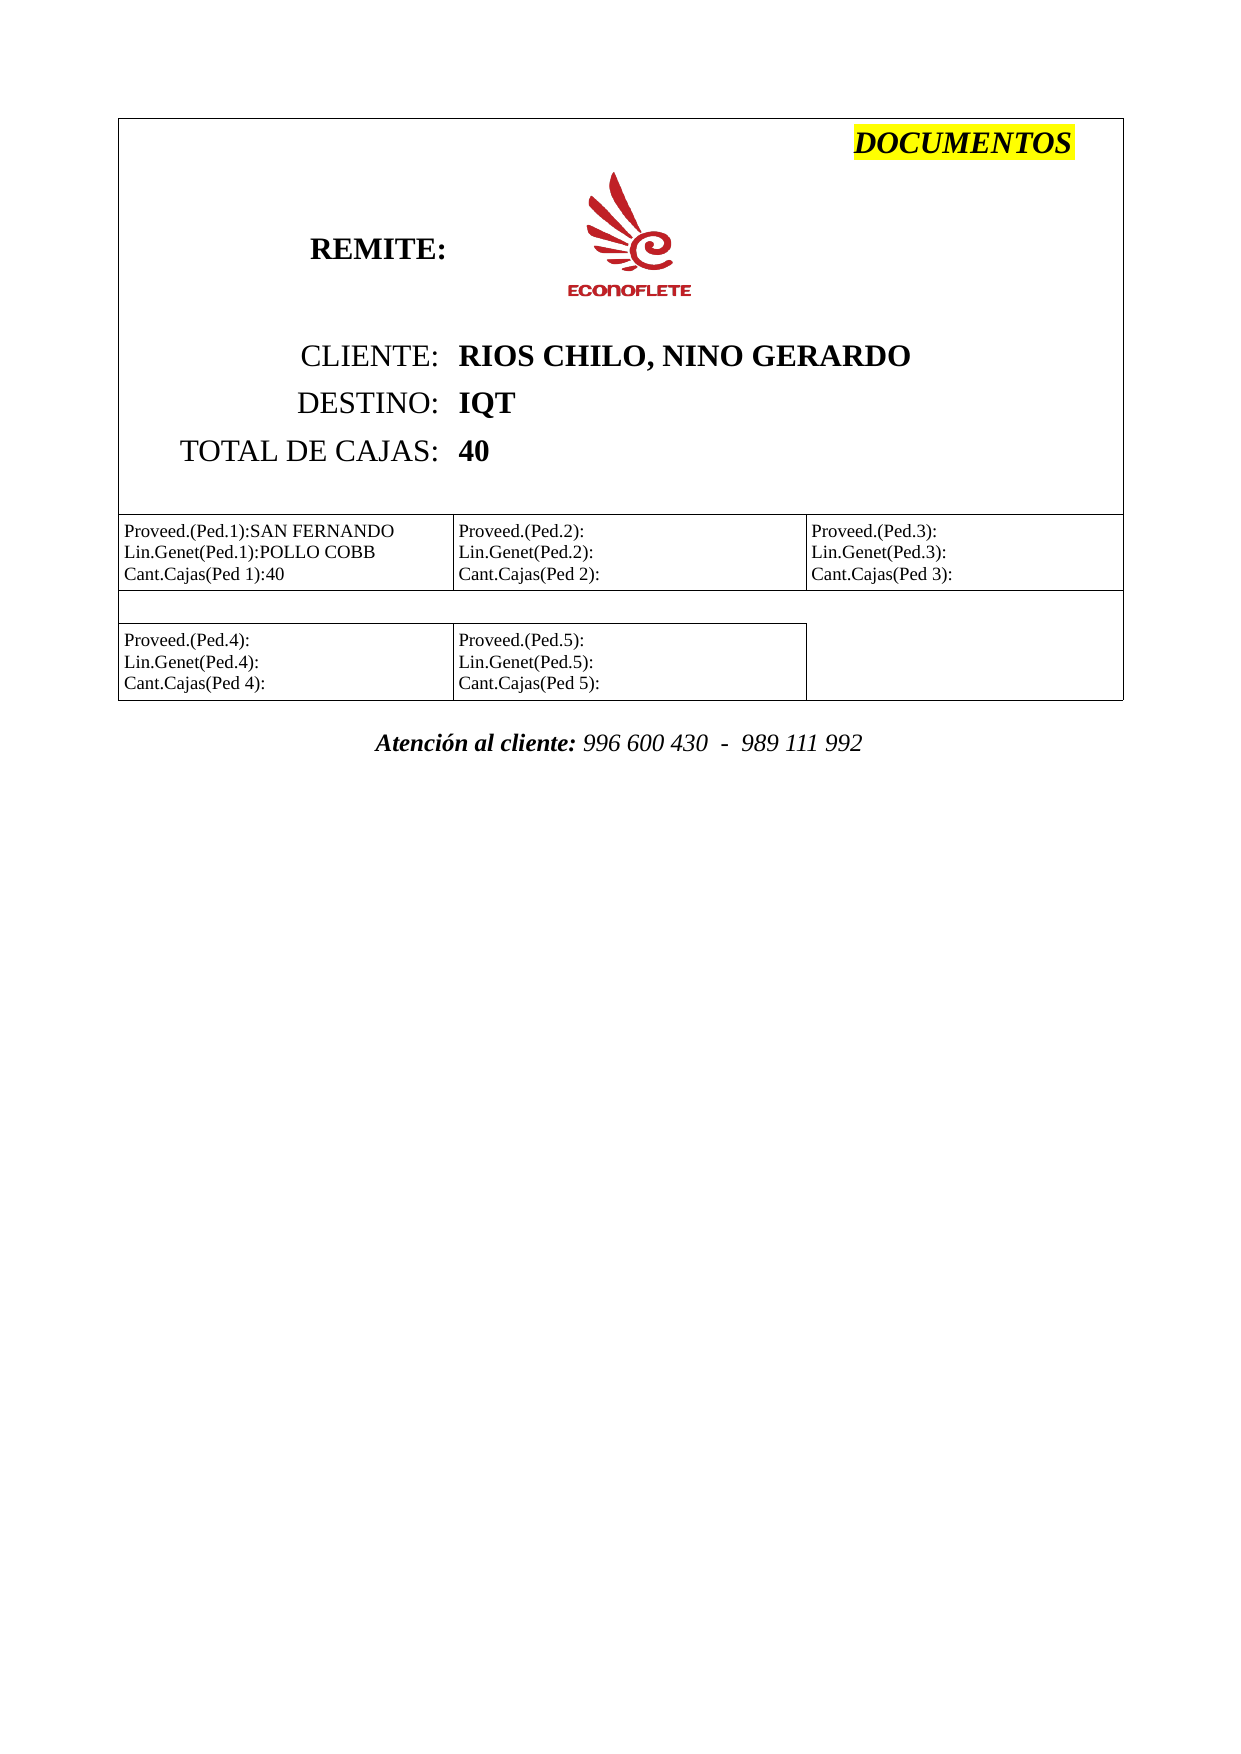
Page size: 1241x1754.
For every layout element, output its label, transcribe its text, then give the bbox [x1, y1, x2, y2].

table_cell [453, 166, 806, 332]
table_cell IQT [453, 379, 806, 426]
table_cell [806, 379, 1123, 426]
table_cell RIOS CHILO, NINO GERARDO [453, 332, 1123, 379]
table_header DOCUMENTOS [806, 119, 1123, 166]
table_cell [119, 591, 453, 623]
table_cell [807, 623, 1123, 699]
table_cell [119, 474, 453, 514]
table_cell Proveed.(Ped.5): Lin.Genet(Ped.5): Cant.Cajas(Ped 5): [454, 624, 806, 699]
table_cell DESTINO: [119, 379, 453, 426]
table_cell Proveed.(Ped.3): Lin.Genet(Ped.3): Cant.Cajas(Ped 3): [807, 515, 1123, 590]
table_cell REMITE: [119, 166, 453, 332]
table_cell CLIENTE: [119, 332, 453, 379]
table_cell [806, 591, 1123, 623]
table_cell [806, 474, 1123, 514]
text Atención al cliente: 996 600 430 - 989 111 992 [118, 728, 1122, 757]
table_cell Proveed.(Ped.4): Lin.Genet(Ped.4): Cant.Cajas(Ped 4): [119, 624, 453, 699]
table_cell Proveed.(Ped.2): Lin.Genet(Ped.2): Cant.Cajas(Ped 2): [454, 515, 806, 590]
table_cell 40 [453, 426, 1123, 474]
table_header [453, 119, 806, 166]
table_cell [453, 474, 806, 514]
table_cell [806, 166, 1123, 332]
table_cell [453, 591, 806, 623]
table_cell TOTAL DE CAJAS: [119, 426, 453, 474]
table_header [119, 119, 453, 166]
picture [552, 171, 707, 297]
table_cell Proveed.(Ped.1):SAN FERNANDO Lin.Genet(Ped.1):POLLO COBB Cant.Cajas(Ped 1):40 [119, 515, 453, 590]
